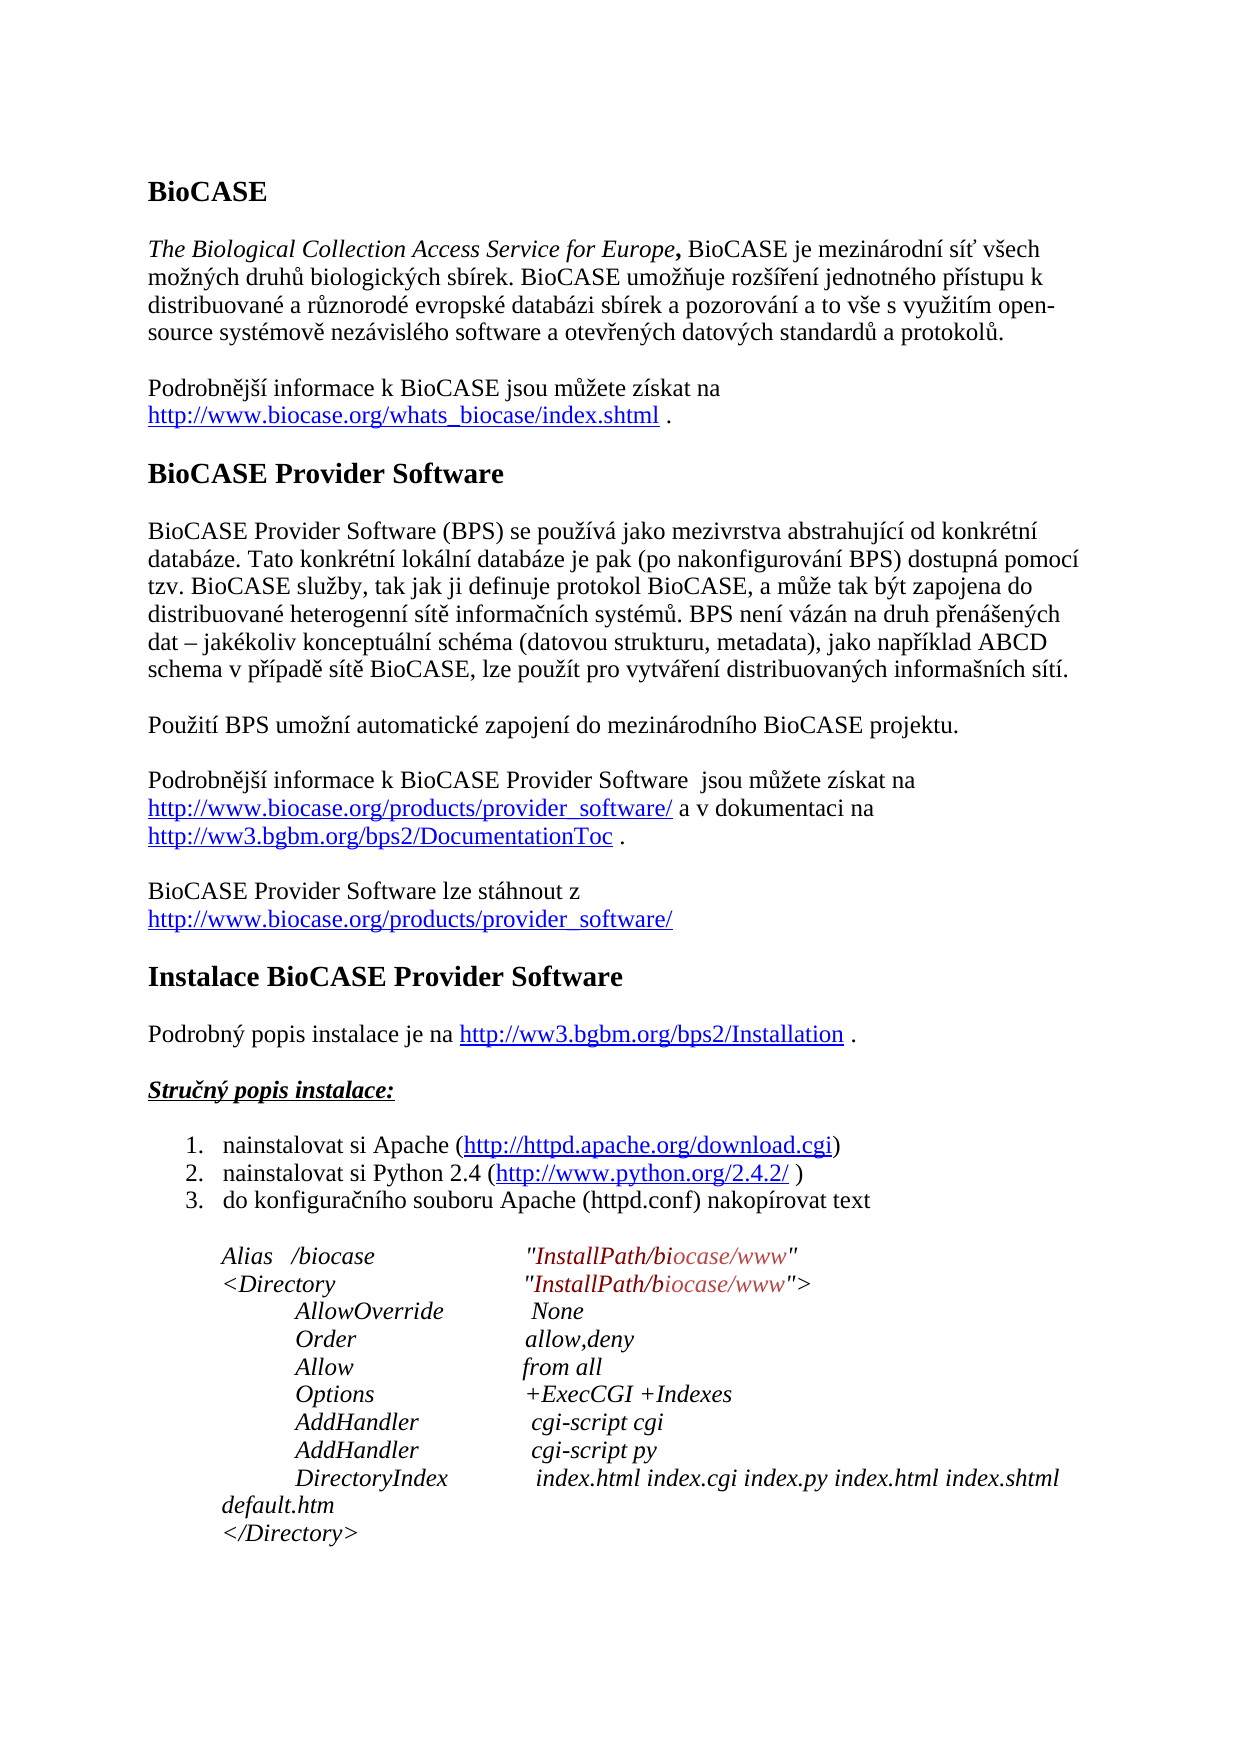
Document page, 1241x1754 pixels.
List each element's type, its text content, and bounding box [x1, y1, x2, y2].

text BioCASE Provider Software (BPS) se používá jako mezivrstva abstrahující od konkrétní databáze. Tato konkrétní lokální databáze je pak (po nakonfigurování BPS) dostupná pomocí tzv. BioCASE služby, tak jak ji definuje protokol BioCASE, a může tak být zapojena do distribuované heterogenní sítě informačních systémů. BPS není vázán na druh přenášených dat – jakékoliv konceptuální schéma (datovou strukturu, metadata), jako například ABCD schema v případě sítě BioCASE, lze použít pro vytváření distribuovaných informašních sítí. [148, 517, 1092, 683]
text Podrobnější informace k BioCASE jsou můžete získat na http://www.biocase.org/whats_biocase/index.shtml . [148, 374, 1092, 429]
text Allow from all [221, 1353, 1092, 1381]
text </Directory> [221, 1519, 1092, 1547]
subtitle Instalace BioCASE Provider Software [148, 960, 1092, 993]
text <Directory "InstallPath/biocase/www"> [221, 1270, 1092, 1297]
text http://www.biocase.org/products/provider_software/ a v dokumentaci na http://ww3.bgbm.org/bps2/DocumentationToc . [148, 794, 1092, 849]
text Stručný popis instalace: [148, 1076, 1092, 1103]
text AddHandler cgi-script cgi [221, 1408, 1092, 1436]
text BioCASE Provider Software lze stáhnout z http://www.biocase.org/products/provider_software/ [148, 877, 1092, 933]
text Order allow,deny [221, 1325, 1092, 1353]
text Options +ExecCGI +Indexes [221, 1381, 1092, 1408]
text The Biological Collection Access Service for Europe, BioCASE je mezinárodní síť všech možných druhů biologických sbírek. BioCASE umožňuje rozšíření jednotného přístupu k distribuované a různorodé evropské databázi sbírek a pozorování a to vše s využitím open-source systémově nezávislého software a otevřených datových standardů a protokolů. [148, 235, 1092, 346]
text Podrobnější informace k BioCASE Provider Software jsou můžete získat na [148, 766, 1092, 794]
subtitle BioCASE [148, 175, 1092, 208]
list nainstalovat si Python 2.4 (http://www.python.org/2.4.2/ ) [185, 1159, 1092, 1187]
text AddHandler cgi-script py [221, 1436, 1092, 1464]
text Alias /biocase "InstallPath/biocase/www" [148, 1242, 1092, 1270]
subtitle BioCASE Provider Software [148, 457, 1092, 489]
text AllowOverride None [221, 1297, 1092, 1325]
list nainstalovat si Apache (http://httpd.apache.org/download.cgi) [185, 1131, 1092, 1159]
text Podrobný popis instalace je na http://ww3.bgbm.org/bps2/Installation . [148, 1020, 1092, 1048]
text Použití BPS umožní automatické zapojení do mezinárodního BioCASE projektu. [148, 711, 1092, 739]
text DirectoryIndex index.html index.cgi index.py index.html index.shtml default.htm [221, 1464, 1092, 1519]
list do konfiguračního souboru Apache (httpd.conf) nakopírovat text [185, 1187, 1092, 1214]
